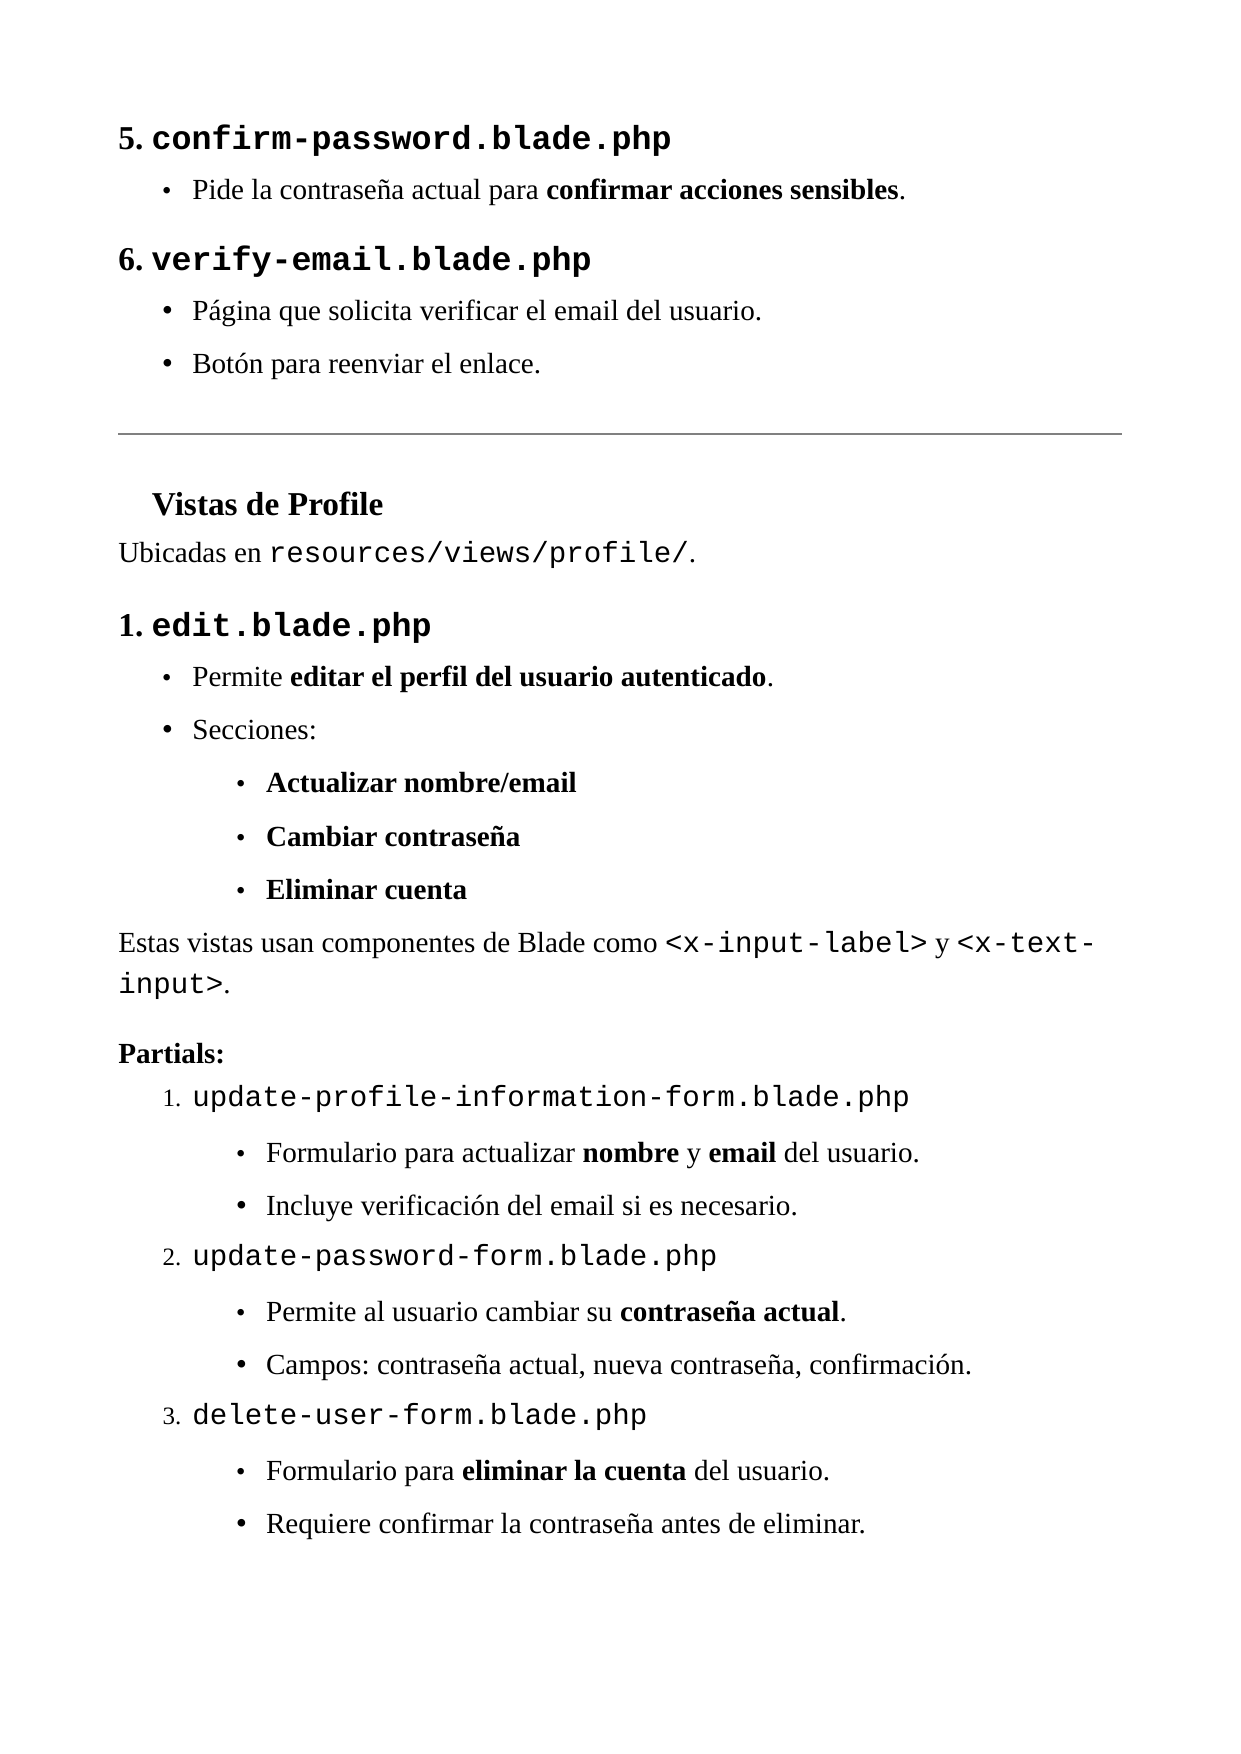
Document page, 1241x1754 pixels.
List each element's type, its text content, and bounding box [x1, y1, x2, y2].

text Estas vistas usan componentes de Blade como <x-input-label> y <x-text-input>. [118, 925, 1122, 1002]
subtitle Partials: [118, 1036, 1122, 1070]
list Pide la contraseña actual para confirmar acciones sensibles. [162, 172, 1122, 205]
list Formulario para eliminar la cuenta del usuario. [236, 1453, 1122, 1486]
list Formulario para actualizar nombre y email del usuario. [236, 1135, 1122, 1168]
list Página que solicita verificar el email del usuario. [162, 293, 1122, 327]
list Cambiar contraseña [236, 819, 1122, 852]
subtitle 👤 Vistas de Profile [118, 484, 1122, 522]
subtitle 1. edit.blade.php [118, 605, 1122, 647]
list delete-user-form.blade.php [162, 1400, 1122, 1433]
list Secciones: [162, 712, 1122, 746]
list Campos: contraseña actual, nueva contraseña, confirmación. [236, 1347, 1122, 1381]
text Ubicadas en resources/views/profile/. [118, 535, 1122, 571]
list Incluye verificación del email si es necesario. [236, 1188, 1122, 1222]
list update-profile-information-form.blade.php [162, 1082, 1122, 1116]
list Permite al usuario cambiar su contraseña actual. [236, 1294, 1122, 1327]
list Actualizar nombre/email [236, 766, 1122, 799]
list Botón para reenviar el enlace. [162, 347, 1122, 380]
list update-password-form.blade.php [162, 1241, 1122, 1274]
subtitle 6. verify-email.blade.php [118, 239, 1122, 281]
list Requiere confirmar la contraseña antes de eliminar. [236, 1506, 1122, 1539]
list Permite editar el perfil del usuario autenticado. [162, 659, 1122, 693]
subtitle 5. confirm-password.blade.php [118, 118, 1122, 159]
list Eliminar cuenta [236, 872, 1122, 905]
